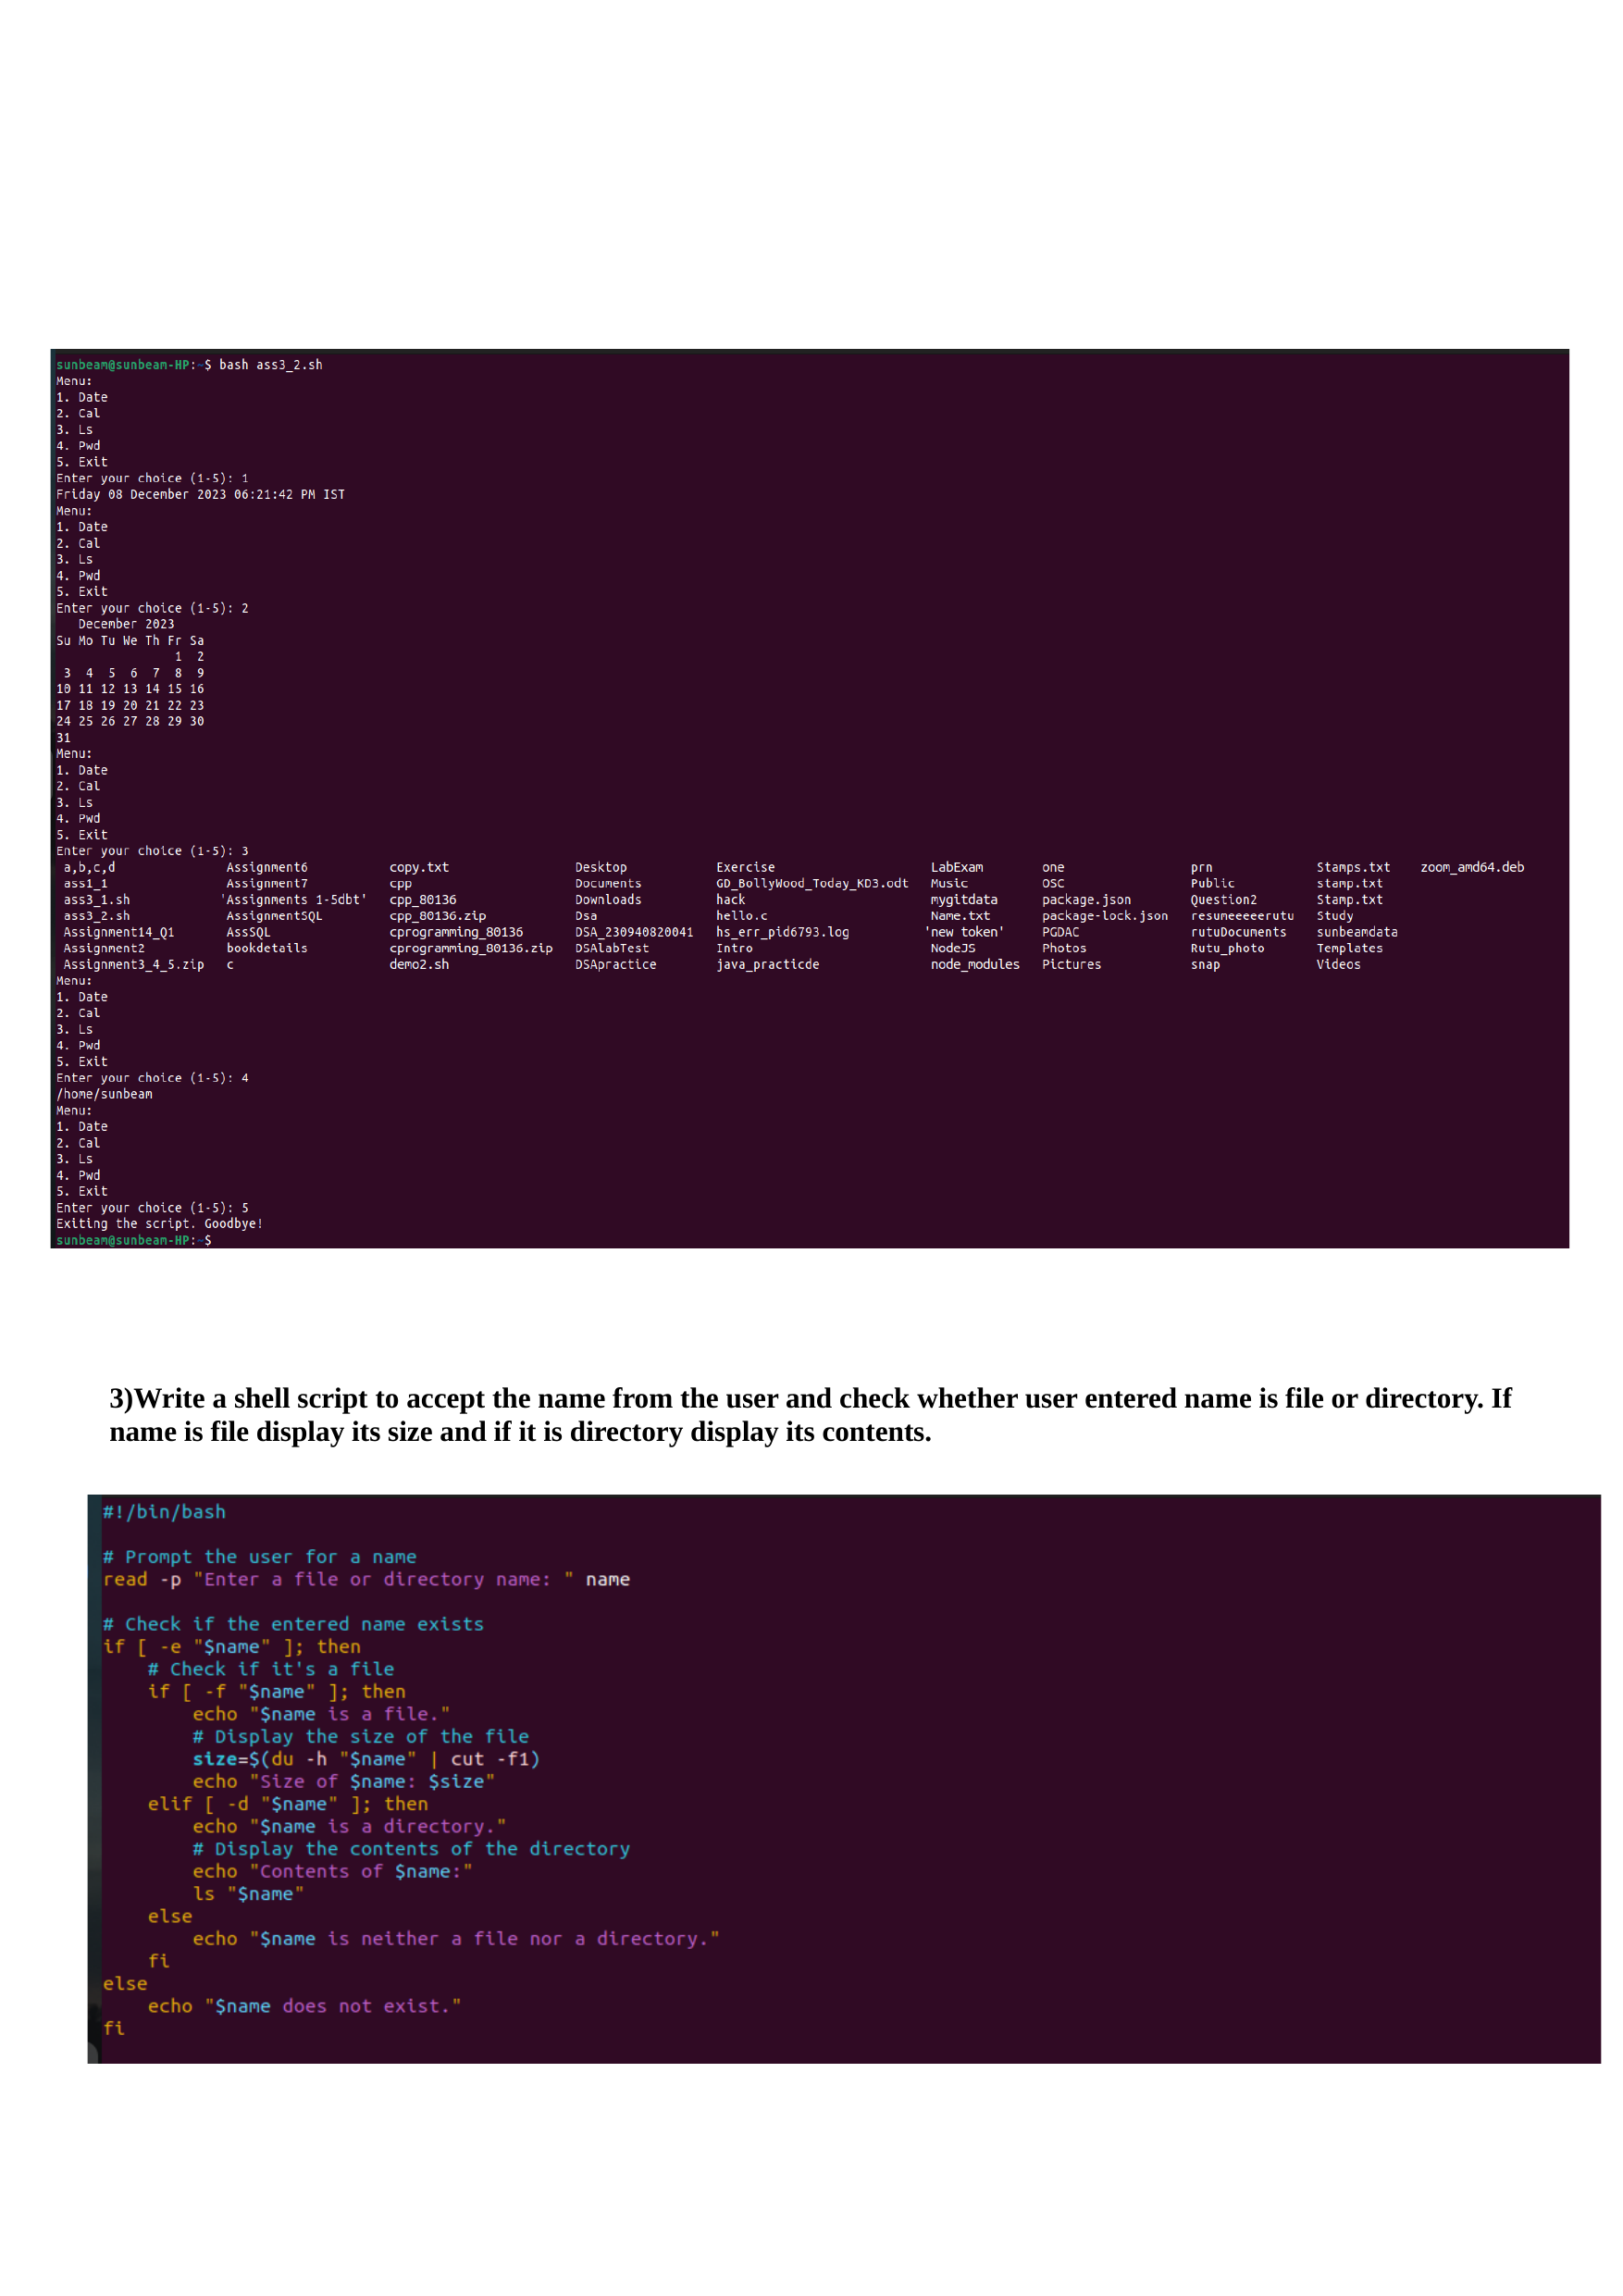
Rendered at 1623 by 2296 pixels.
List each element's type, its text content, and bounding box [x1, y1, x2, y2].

picture [50, 349, 1570, 1248]
text 3)Write a shell script to accept the name from the user and check whether user entered name is file or directory. If name is file display its size and if it is directory display its contents. [109, 1381, 1514, 1447]
picture [87, 1495, 1602, 2064]
